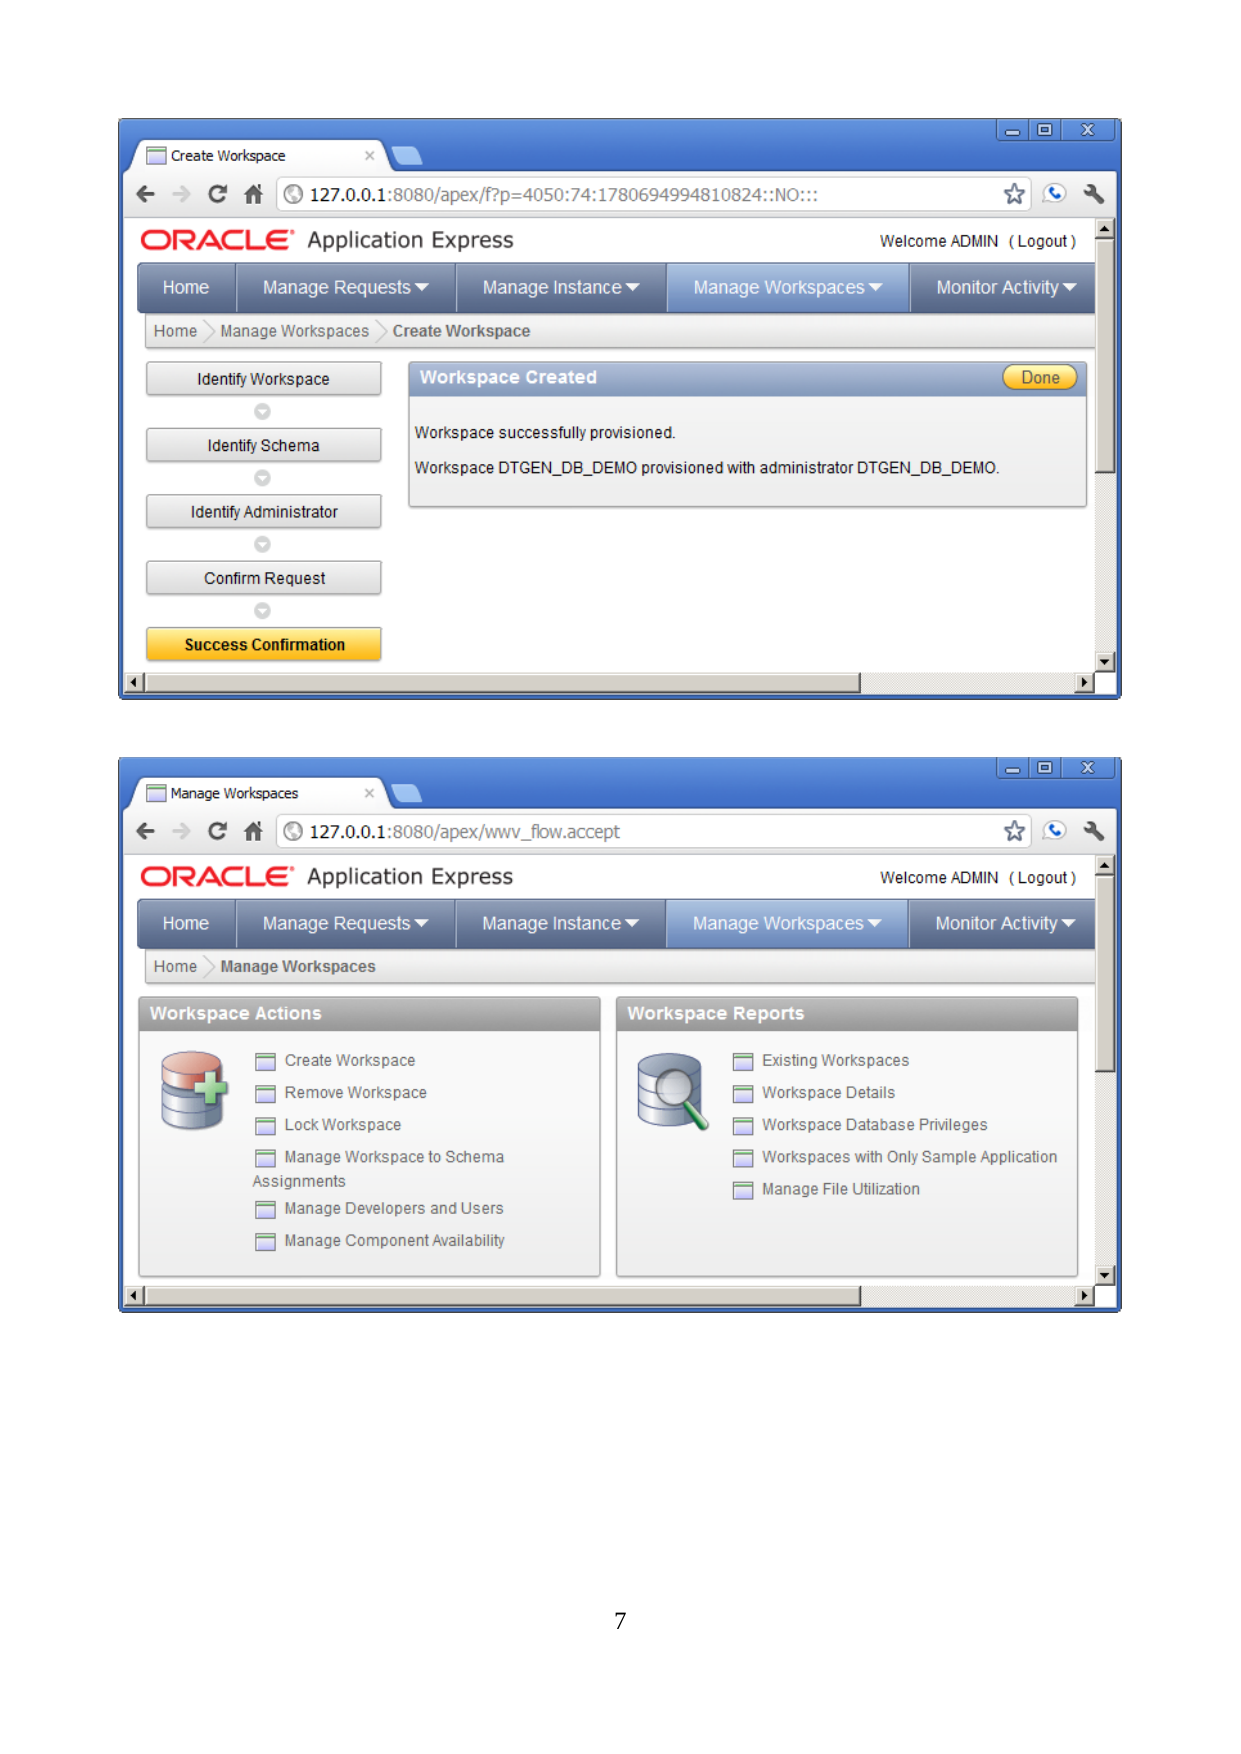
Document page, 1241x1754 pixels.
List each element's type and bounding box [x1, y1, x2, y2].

picture [118, 757, 1122, 1313]
picture [118, 118, 1122, 700]
